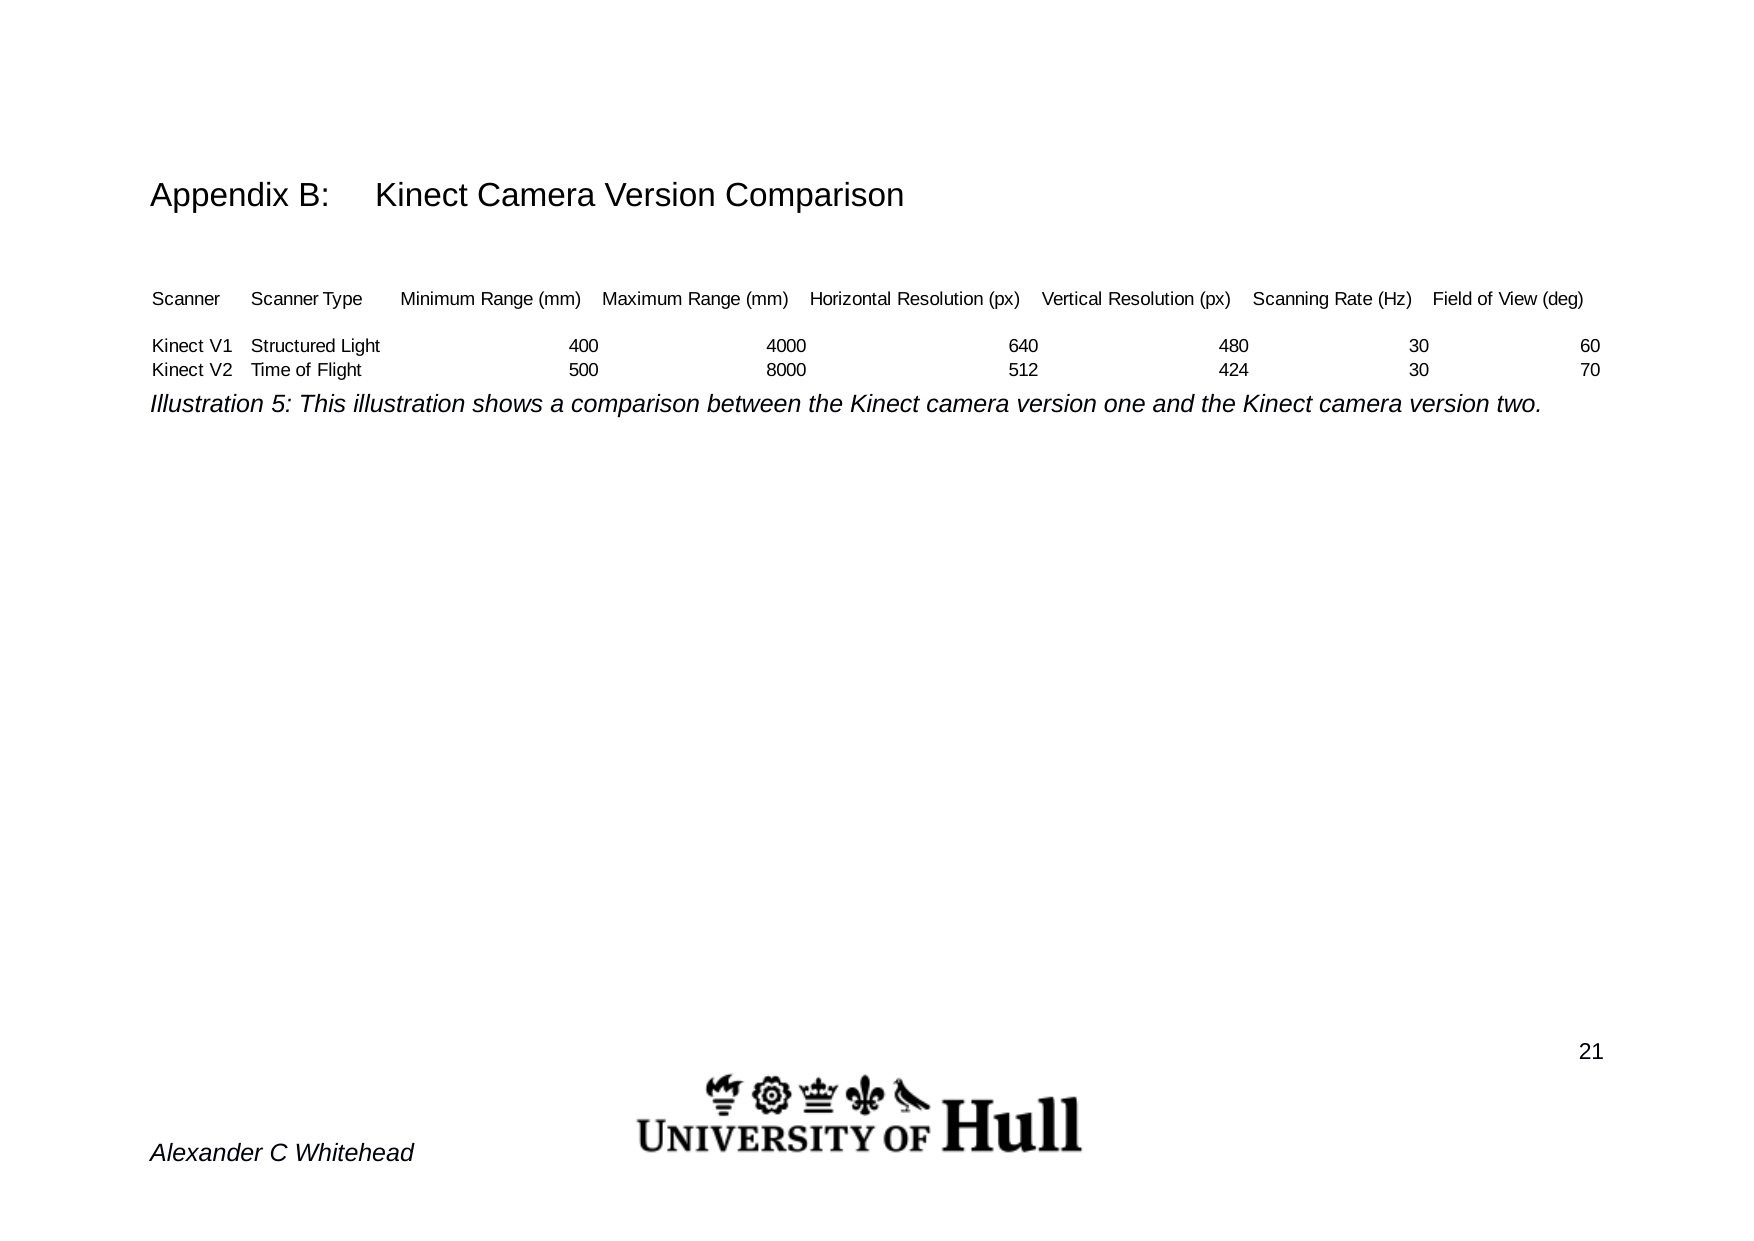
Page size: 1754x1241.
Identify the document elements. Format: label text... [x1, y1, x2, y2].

subtitle Kinect Camera Version Comparison [150, 175, 1604, 213]
picture [630, 1064, 1091, 1162]
text Illustration 5: This illustration shows a comparison between the Kinect camera version one and the Kinect camera version two. [150, 288, 1604, 418]
